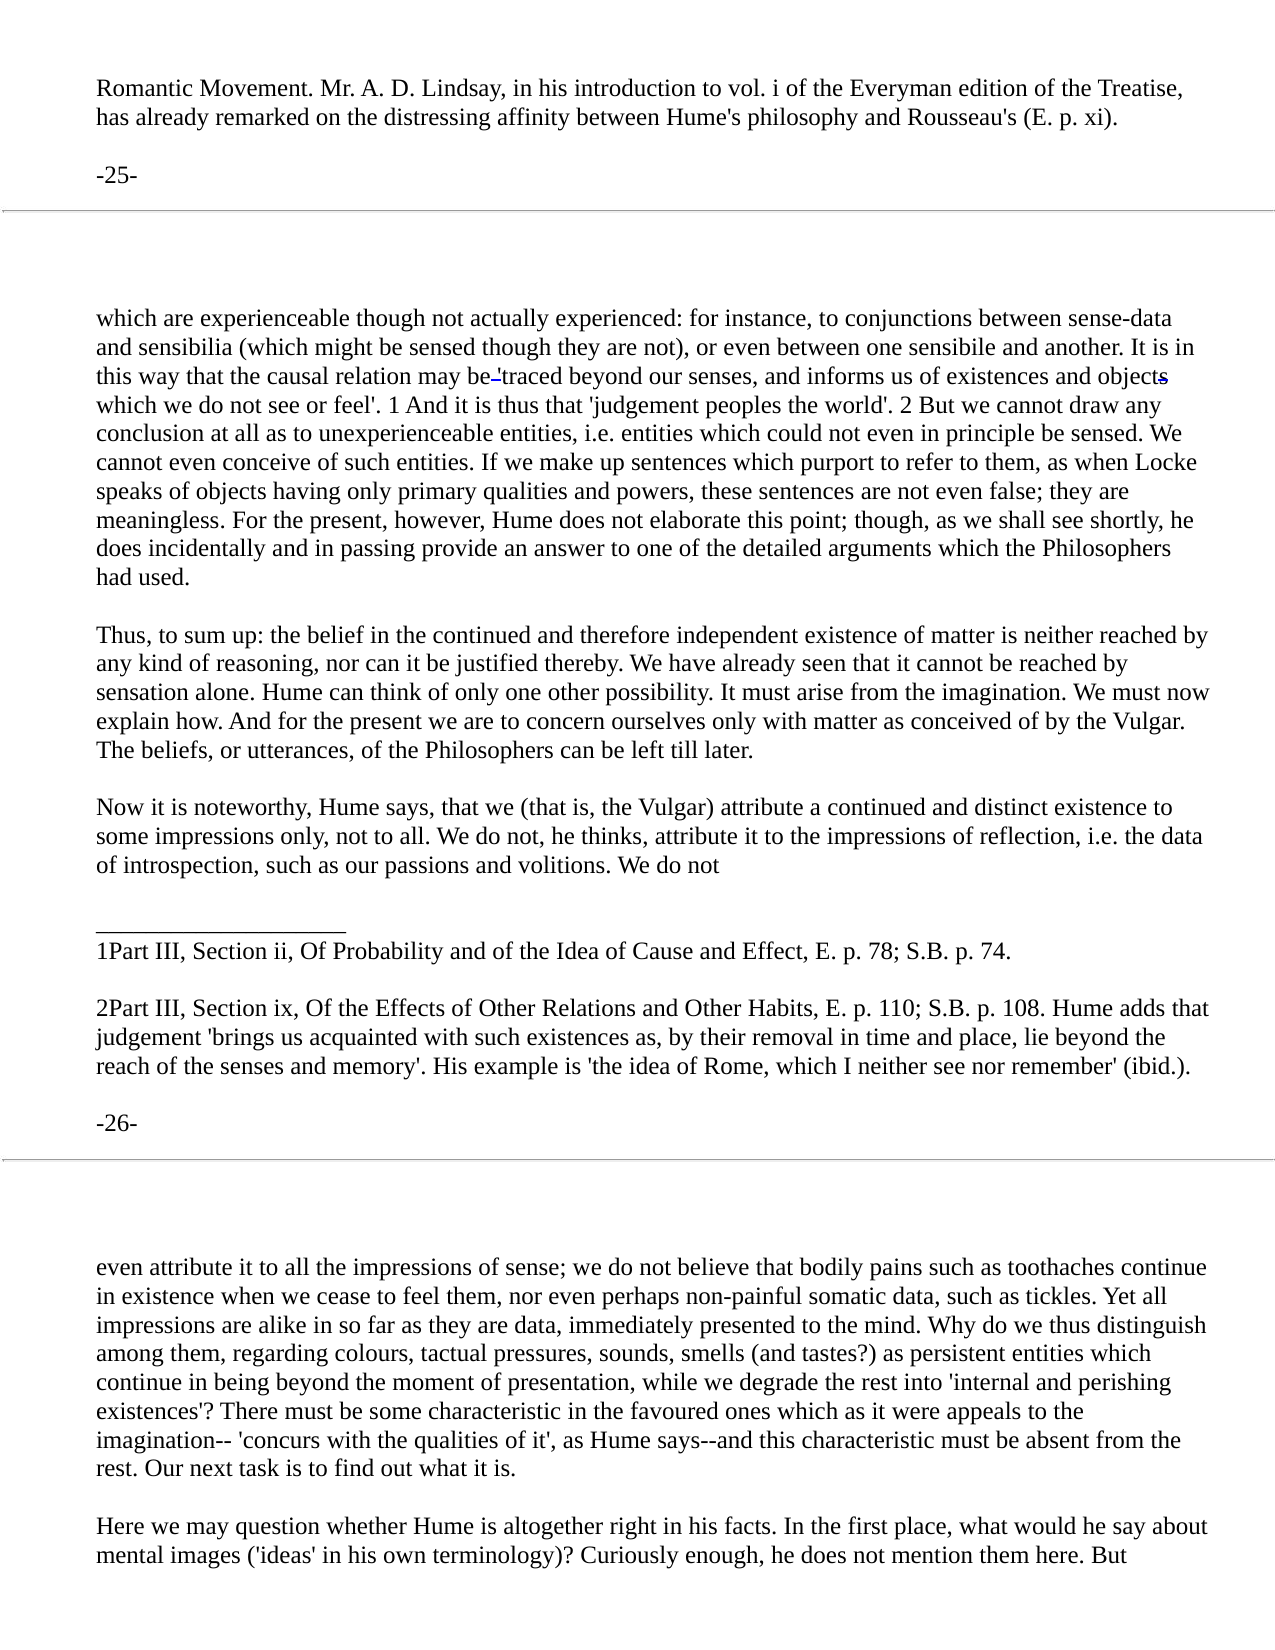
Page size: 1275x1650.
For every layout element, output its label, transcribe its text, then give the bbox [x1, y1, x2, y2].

text ____________________ [96, 907, 1212, 936]
text even attribute it to all the impressions of sense; we do not believe that bodily pains such as toothaches continue in existence when we cease to feel them, nor even perhaps non-painful somatic data, such as tickles. Yet all impressions are alike in so far as they are data, immediately presented to the mind. Why do we thus distinguish among them, regarding colours, tactual pressures, sounds, smells (and tastes?) as persistent entities which continue in being beyond the moment of presentation, while we degrade the rest into 'internal and perishing existences'? There must be some characteristic in the favoured ones which as it were appeals to the imagination-- 'concurs with the qualities of it', as Hume says--and this characteristic must be absent from the rest. Our next task is to find out what it is. [96, 1252, 1212, 1482]
text Now it is noteworthy, Hume says, that we (that is, the Vulgar) attribute a continued and distinct existence to some impressions only, not to all. We do not, he thinks, attribute it to the impressions of reflection, i.e. the data of introspection, such as our passions and volitions. We do not [96, 792, 1212, 878]
picture [0, 1155, 1275, 1164]
text which are experienceable though not actually experienced: for instance, to conjunctions between sense-data and sensibilia (which might be sensed though they are not), or even between one sensibile and another. It is in this way that the causal relation may be 'traced beyond our senses, and informs us of existences and objects [96, 303, 1212, 390]
text -26- [96, 1108, 1212, 1137]
text Here we may question whether Hume is altogether right in his facts. In the first place, what would he say about mental images ('ideas' in his own terminology)? Curiously enough, he does not mention them here. But [96, 1511, 1212, 1568]
picture [0, 206, 1275, 215]
text Romantic Movement. Mr. A. D. Lindsay, in his introduction to vol. i of the Everyman edition of the Treatise, has already remarked on the distressing affinity between Hume's philosophy and Rousseau's (E. p. xi). [96, 73, 1212, 131]
text 1Part III, Section ii, Of Probability and of the Idea of Cause and Effect, E. p. 78; S.B. p. 74. [96, 936, 1212, 965]
text which we do not see or feel'. 1 And it is thus that 'judgement peoples the world'. 2 But we cannot draw any conclusion at all as to unexperienceable entities, i.e. entities which could not even in principle be sensed. We cannot even conceive of such entities. If we make up sentences which purport to refer to them, as when Locke speaks of objects having only primary qualities and powers, these sentences are not even false; they are meaningless. For the present, however, Hume does not elaborate this point; though, as we shall see shortly, he does incidentally and in passing provide an answer to one of the detailed arguments which the Philosophers had used. [96, 390, 1212, 591]
text -25- [96, 160, 1212, 188]
text Thus, to sum up: the belief in the continued and therefore independent existence of matter is neither reached by any kind of reasoning, nor can it be justified thereby. We have already seen that it cannot be reached by sensation alone. Hume can think of only one other possibility. It must arise from the imagination. We must now explain how. And for the present we are to concern ourselves only with matter as conceived of by the Vulgar. The beliefs, or utterances, of the Philosophers can be left till later. [96, 620, 1212, 763]
text 2Part III, Section ix, Of the Effects of Other Relations and Other Habits, E. p. 110; S.B. p. 108. Hume adds that judgement 'brings us acquainted with such existences as, by their removal in time and place, lie beyond the reach of the senses and memory'. His example is 'the idea of Rome, which I neither see nor remember' (ibid.). [96, 993, 1212, 1080]
